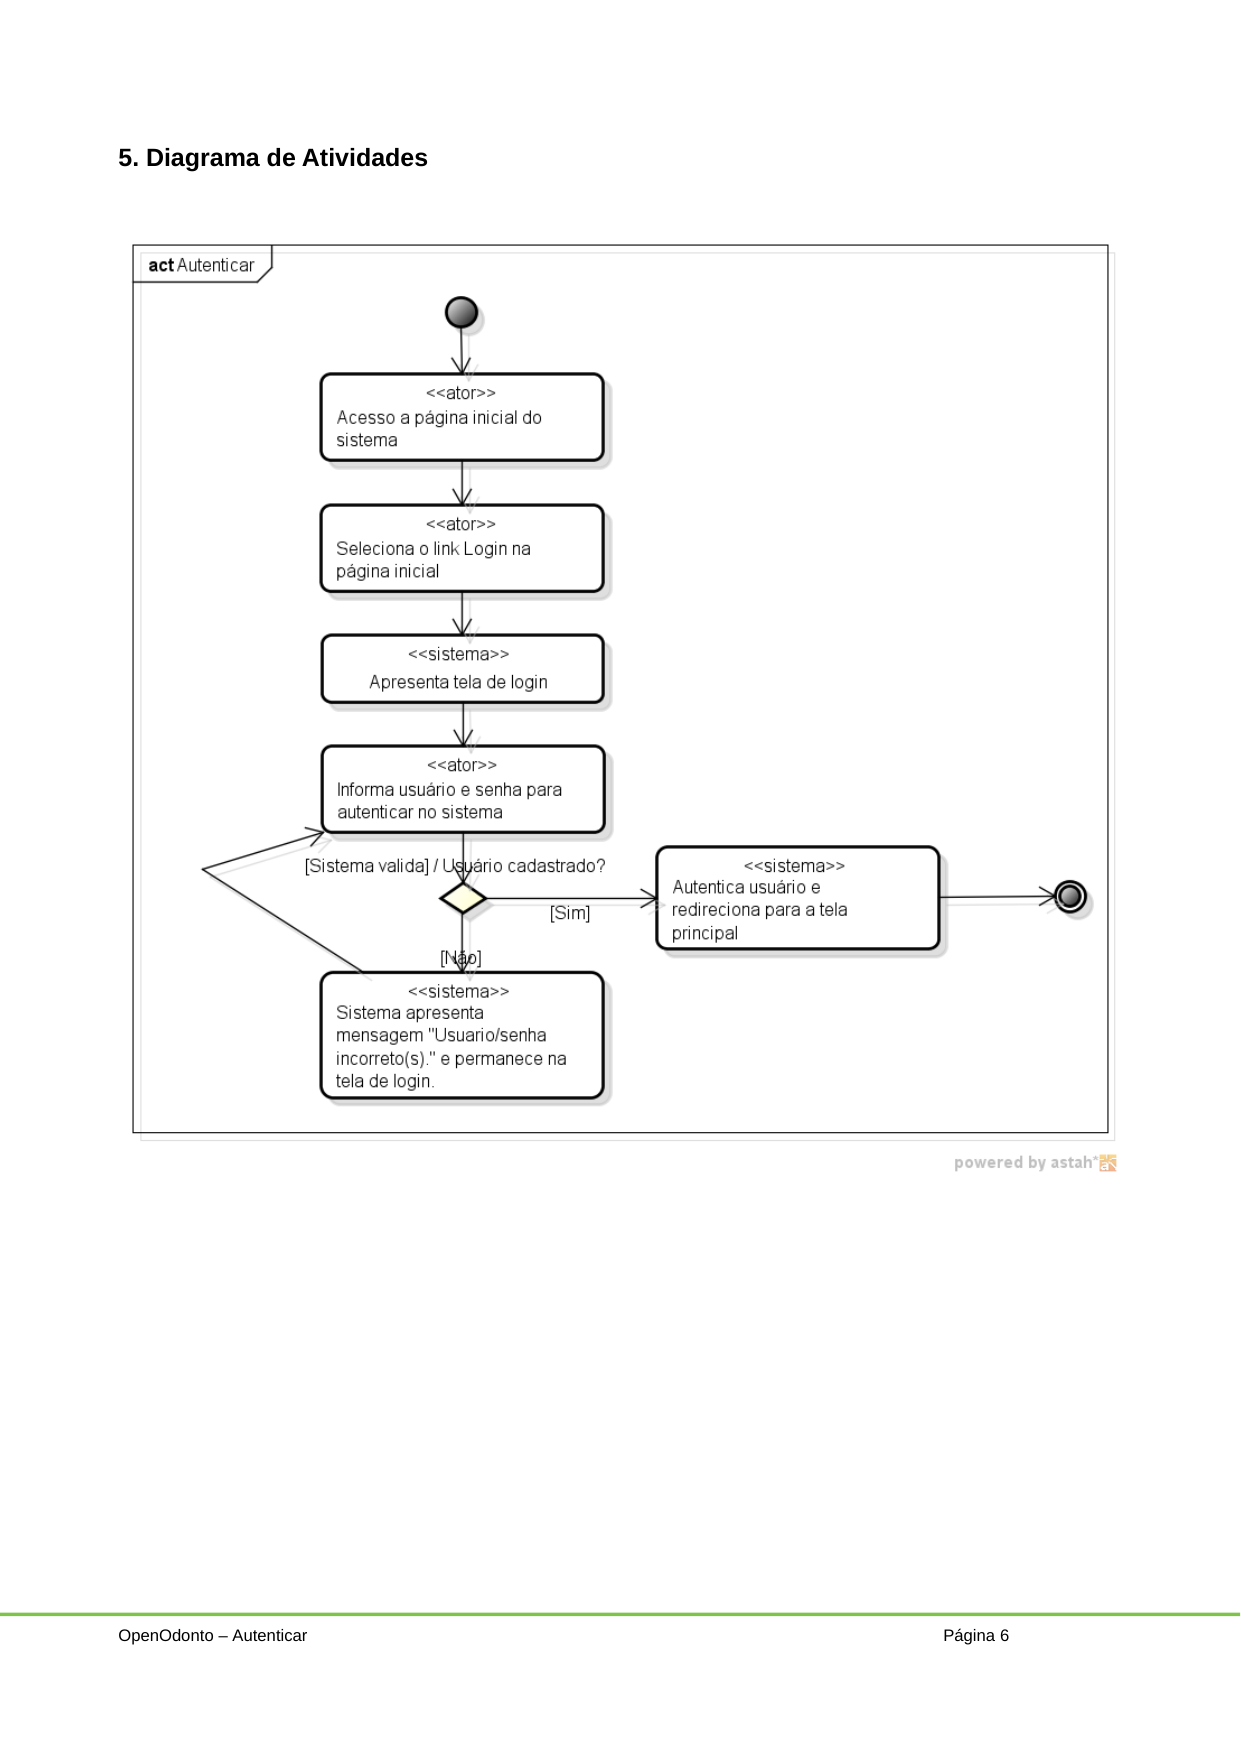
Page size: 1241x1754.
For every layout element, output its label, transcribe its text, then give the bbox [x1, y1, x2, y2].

subtitle 5. Diagrama de Atividades [118, 143, 1122, 172]
picture [118, 230, 1122, 1177]
